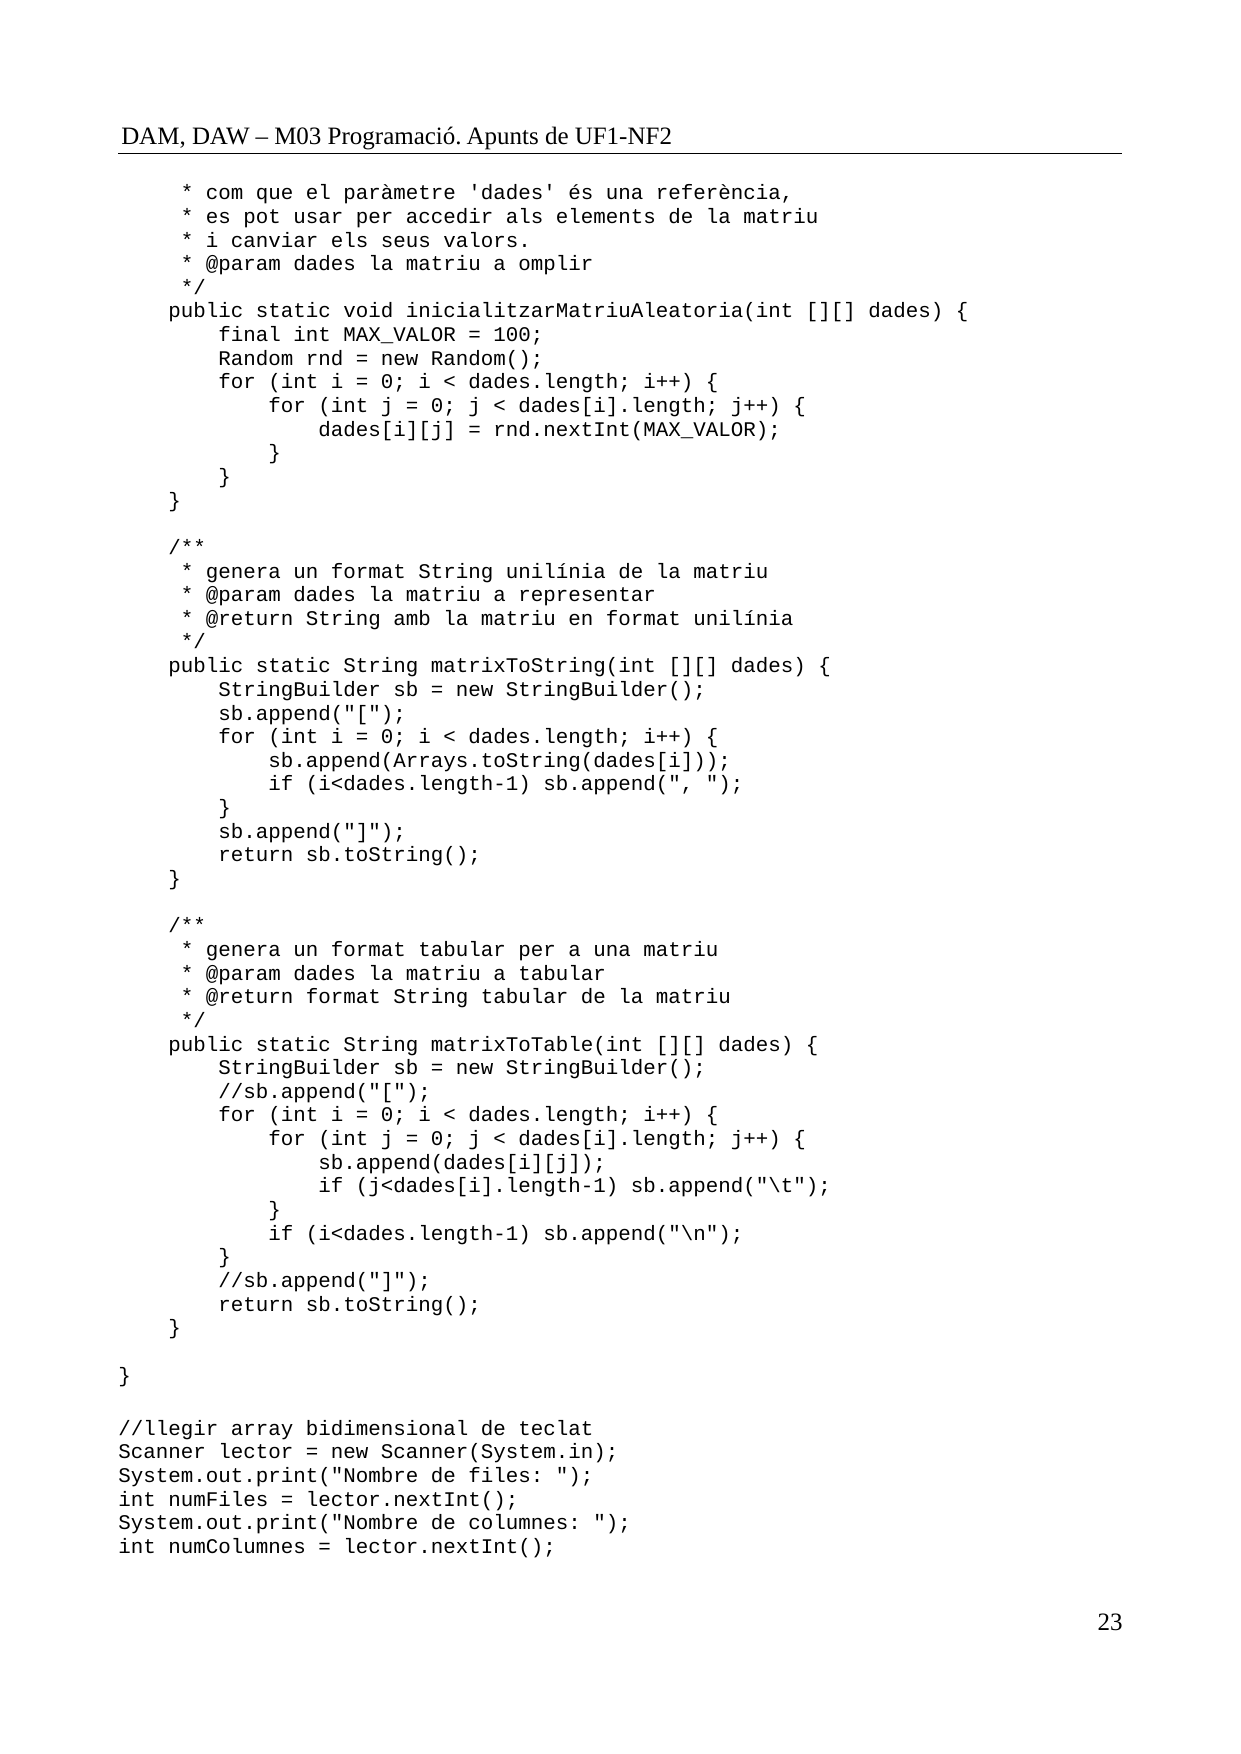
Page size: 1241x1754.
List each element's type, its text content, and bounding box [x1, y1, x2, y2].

text StringBuilder sb = new StringBuilder(); [118, 679, 1122, 702]
text public static void inicialitzarMatriuAleatoria(int [][] dades) { [118, 301, 1122, 324]
text /** [118, 537, 1122, 561]
text return sb.toString(); [118, 1294, 1122, 1317]
text } [118, 868, 1122, 892]
text sb.append(Arrays.toString(dades[i])); [118, 750, 1122, 773]
text * @return format String tabular de la matriu [118, 986, 1122, 1010]
text for (int i = 0; i < dades.length; i++) { [118, 1104, 1122, 1128]
text int numFiles = lector.nextInt(); [118, 1489, 1122, 1512]
text * es pot usar per accedir als elements de la matriu [118, 206, 1122, 229]
text //sb.append("]"); [118, 1270, 1122, 1294]
text for (int j = 0; j < dades[i].length; j++) { [118, 395, 1122, 419]
text final int MAX_VALOR = 100; [118, 324, 1122, 348]
text public static String matrixToString(int [][] dades) { [118, 655, 1122, 679]
text } [118, 797, 1122, 821]
text sb.append(dades[i][j]); [118, 1152, 1122, 1175]
text if (j<dades[i].length-1) sb.append("\t"); [118, 1175, 1122, 1199]
text } [118, 1364, 1122, 1388]
text sb.append("["); [118, 702, 1122, 726]
text * genera un format String unilínia de la matriu [118, 561, 1122, 584]
text */ [118, 632, 1122, 655]
text Scanner lector = new Scanner(System.in); [118, 1441, 1122, 1465]
text */ [118, 277, 1122, 301]
text * genera un format tabular per a una matriu [118, 939, 1122, 963]
text * @param dades la matriu a omplir [118, 253, 1122, 277]
text } [118, 1317, 1122, 1341]
text Random rnd = new Random(); [118, 348, 1122, 371]
text dades[i][j] = rnd.nextInt(MAX_VALOR); [118, 419, 1122, 442]
text } [118, 466, 1122, 490]
text sb.append("]"); [118, 821, 1122, 844]
text * i canviar els seus valors. [118, 229, 1122, 253]
text * @param dades la matriu a representar [118, 584, 1122, 608]
text StringBuilder sb = new StringBuilder(); [118, 1057, 1122, 1081]
text */ [118, 1010, 1122, 1033]
text for (int j = 0; j < dades[i].length; j++) { [118, 1128, 1122, 1152]
text return sb.toString(); [118, 844, 1122, 868]
text int numColumnes = lector.nextInt(); [118, 1536, 1122, 1559]
text System.out.print("Nombre de files: "); [118, 1465, 1122, 1489]
text for (int i = 0; i < dades.length; i++) { [118, 371, 1122, 395]
text if (i<dades.length-1) sb.append("\n"); [118, 1223, 1122, 1246]
text //sb.append("["); [118, 1081, 1122, 1104]
text * @param dades la matriu a tabular [118, 963, 1122, 986]
text } [118, 1246, 1122, 1270]
text for (int i = 0; i < dades.length; i++) { [118, 726, 1122, 750]
text /** [118, 915, 1122, 939]
text //llegir array bidimensional de teclat [118, 1418, 1122, 1441]
text * com que el paràmetre 'dades' és una referència, [118, 182, 1122, 206]
text * @return String amb la matriu en format unilínia [118, 608, 1122, 632]
text System.out.print("Nombre de columnes: "); [118, 1512, 1122, 1536]
text } [118, 490, 1122, 513]
text if (i<dades.length-1) sb.append(", "); [118, 773, 1122, 797]
text public static String matrixToTable(int [][] dades) { [118, 1033, 1122, 1057]
text } [118, 442, 1122, 466]
text } [118, 1199, 1122, 1223]
